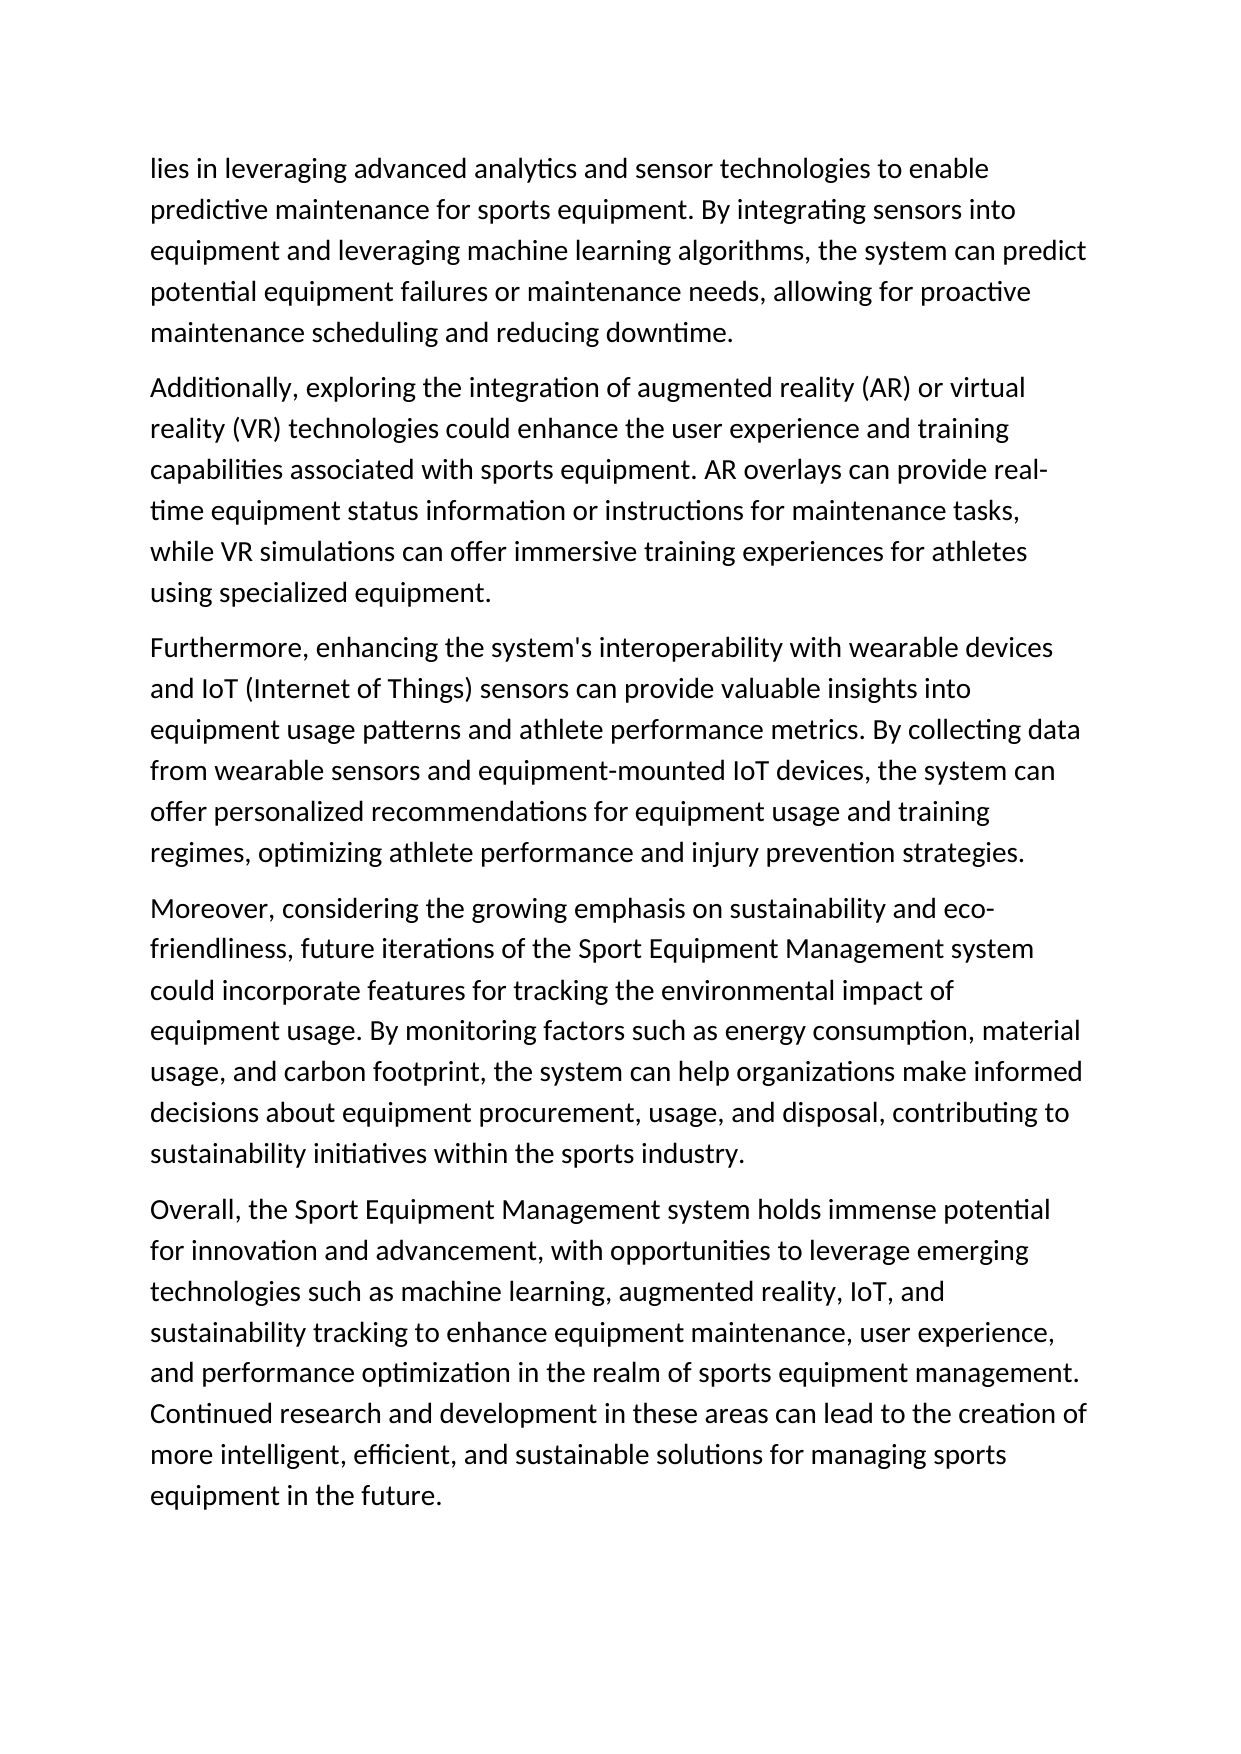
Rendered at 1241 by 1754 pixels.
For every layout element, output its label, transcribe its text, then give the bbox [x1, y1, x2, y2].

text Furthermore, enhancing the system's interoperability with wearable devices and IoT (Internet of Things) sensors can provide valuable insights into equipment usage patterns and athlete performance metrics. By collecting data from wearable sensors and equipment-mounted IoT devices, the system can offer personalized recommendations for equipment usage and training regimes, optimizing athlete performance and injury prevention strategies. [150, 629, 1090, 870]
text Overall, the Sport Equipment Management system holds immense potential for innovation and advancement, with opportunities to leverage emerging technologies such as machine learning, augmented reality, IoT, and sustainability tracking to enhance equipment maintenance, user experience, and performance optimization in the realm of sports equipment management. Continued research and development in these areas can lead to the creation of more intelligent, efficient, and sustainable solutions for managing sports equipment in the future. [150, 1191, 1090, 1513]
text Moreover, considering the growing emphasis on sustainability and eco-friendliness, future iterations of the Sport Equipment Management system could incorporate features for tracking the environmental impact of equipment usage. By monitoring factors such as energy consumption, material usage, and carbon footprint, the system can help organizations make informed decisions about equipment procurement, usage, and disposal, contributing to sustainability initiatives within the sports industry. [150, 890, 1090, 1171]
text lies in leveraging advanced analytics and sensor technologies to enable predictive maintenance for sports equipment. By integrating sensors into equipment and leveraging machine learning algorithms, the system can predict potential equipment failures or maintenance needs, allowing for proactive maintenance scheduling and reducing downtime. [150, 150, 1090, 349]
text Additionally, exploring the integration of augmented reality (AR) or virtual reality (VR) technologies could enhance the user experience and training capabilities associated with sports equipment. AR overlays can provide real-time equipment status information or instructions for maintenance tasks, while VR simulations can offer immersive training experiences for athletes using specialized equipment. [150, 369, 1090, 609]
